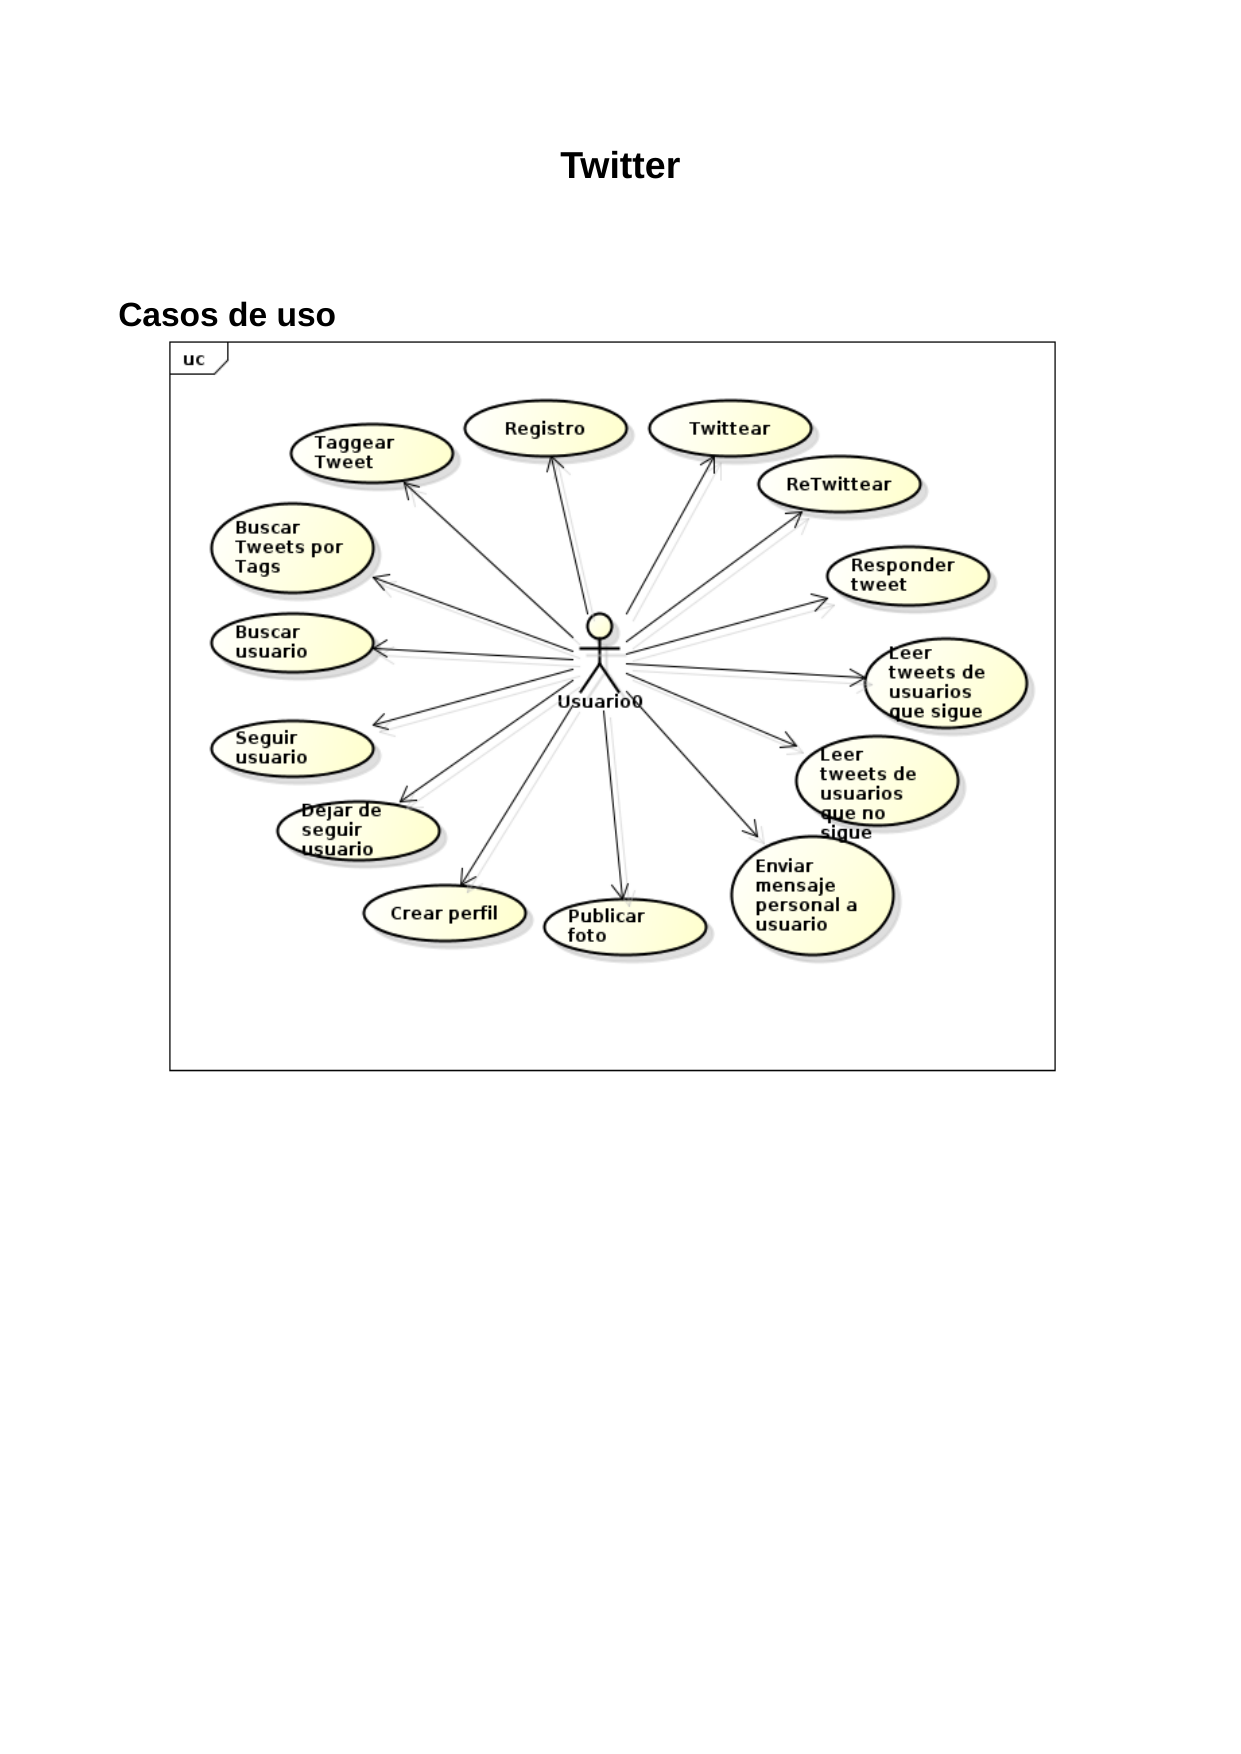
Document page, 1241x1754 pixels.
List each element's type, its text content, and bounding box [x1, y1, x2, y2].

picture [164, 336, 1060, 1077]
title Twitter [118, 143, 1122, 186]
subtitle Casos de uso [118, 295, 1122, 333]
